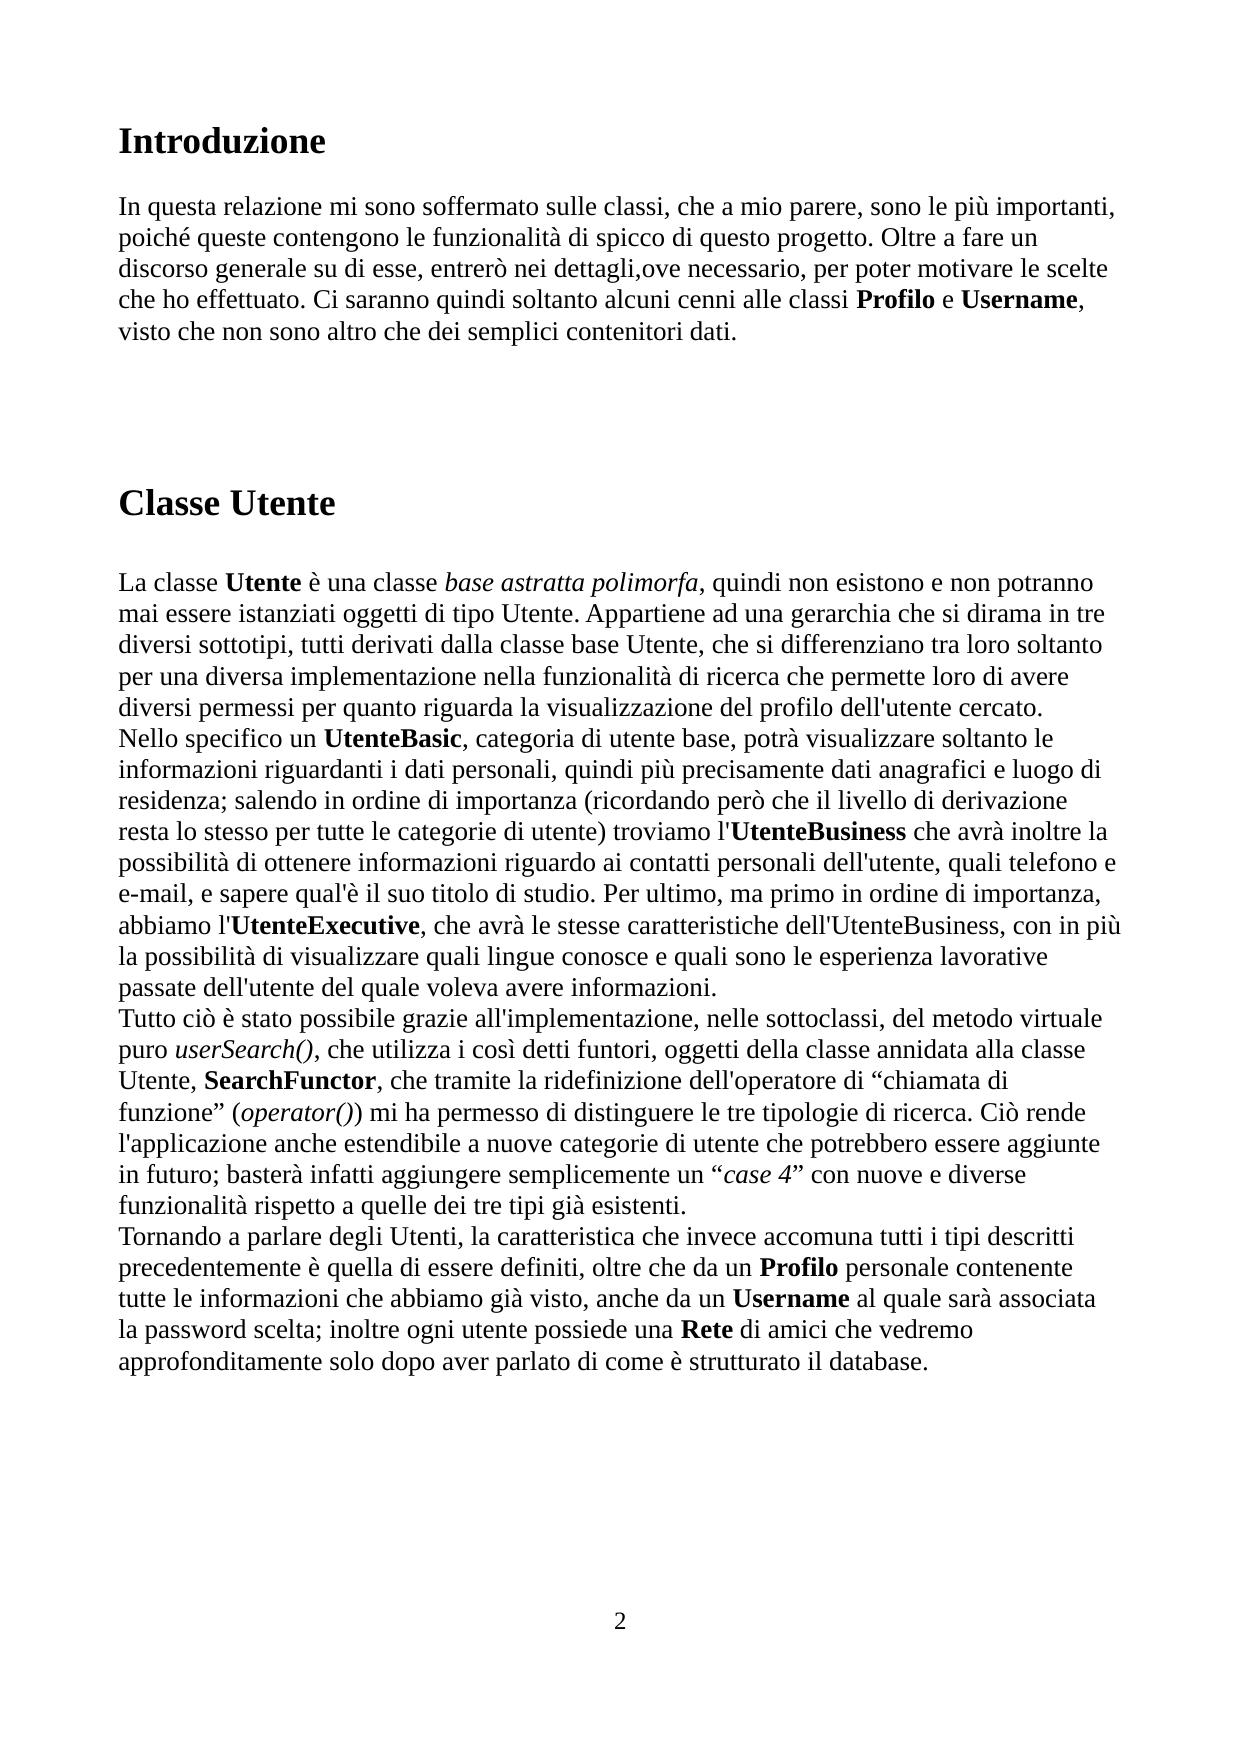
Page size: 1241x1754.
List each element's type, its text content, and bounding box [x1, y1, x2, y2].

text Introduzione [118, 118, 1122, 161]
text In questa relazione mi sono soffermato sulle classi, che a mio parere, sono le più importanti, poiché queste contengono le funzionalità di spicco di questo progetto. Oltre a fare un discorso generale su di esse, entrerò nei dettagli,ove necessario, per poter motivare le scelte che ho effettuato. Ci saranno quindi soltanto alcuni cenni alle classi Profilo e Username, visto che non sono altro che dei semplici contenitori dati. [118, 190, 1122, 346]
text Tutto ciò è stato possibile grazie all'implementazione, nelle sottoclassi, del metodo virtuale puro userSearch(), che utilizza i così detti funtori, oggetti della classe annidata alla classe Utente, SearchFunctor, che tramite la ridefinizione dell'operatore di “chiamata di funzione” (operator()) mi ha permesso di distinguere le tre tipologie di ricerca. Ciò rende l'applicazione anche estendibile a nuove categorie di utente che potrebbero essere aggiunte in futuro; basterà infatti aggiungere semplicemente un “case 4” con nuove e diverse funzionalità rispetto a quelle dei tre tipi già esistenti. [118, 1002, 1122, 1220]
text La classe Utente è una classe base astratta polimorfa, quindi non esistono e non potranno mai essere istanziati oggetti di tipo Utente. Appartiene ad una gerarchia che si dirama in tre diversi sottotipi, tutti derivati dalla classe base Utente, che si differenziano tra loro soltanto per una diversa implementazione nella funzionalità di ricerca che permette loro di avere diversi permessi per quanto riguarda la visualizzazione del profilo dell'utente cercato. [118, 566, 1122, 722]
text Nello specifico un UtenteBasic, categoria di utente base, potrà visualizzare soltanto le informazioni riguardanti i dati personali, quindi più precisamente dati anagrafici e luogo di residenza; salendo in ordine di importanza (ricordando però che il livello di derivazione resta lo stesso per tutte le categorie di utente) troviamo l'UtenteBusiness che avrà inoltre la possibilità di ottenere informazioni riguardo ai contatti personali dell'utente, quali telefono e e-mail, e sapere qual'è il suo titolo di studio. Per ultimo, ma primo in ordine di importanza, abbiamo l'UtenteExecutive, che avrà le stesse caratteristiche dell'UtenteBusiness, con in più la possibilità di visualizzare quali lingue conosce e quali sono le esperienza lavorative passate dell'utente del quale voleva avere informazioni. [118, 722, 1122, 1002]
text Classe Utente [118, 480, 1122, 523]
text Tornando a parlare degli Utenti, la caratteristica che invece accomuna tutti i tipi descritti precedentemente è quella di essere definiti, oltre che da un Profilo personale contenente tutte le informazioni che abbiamo già visto, anche da un Username al quale sarà associata la password scelta; inoltre ogni utente possiede una Rete di amici che vedremo approfonditamente solo dopo aver parlato di come è strutturato il database. [118, 1220, 1122, 1376]
